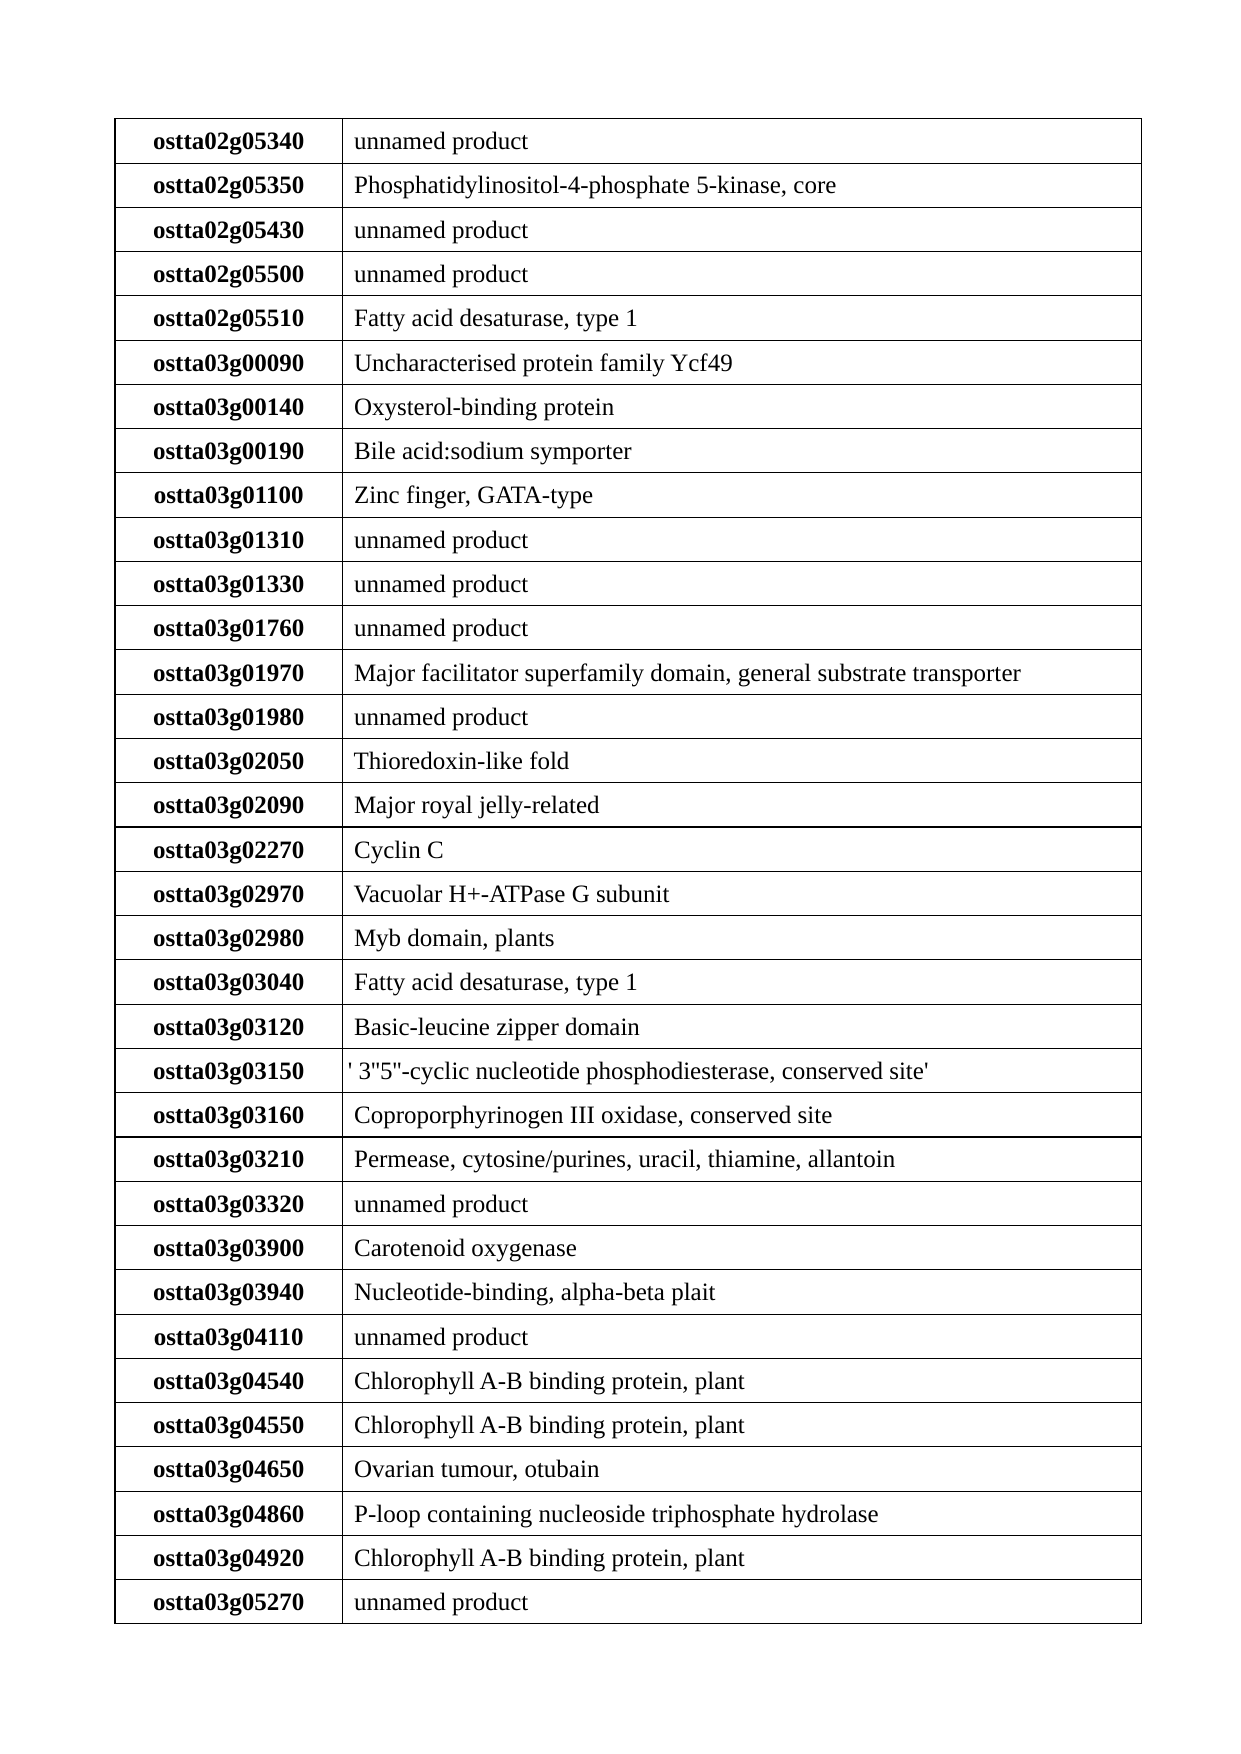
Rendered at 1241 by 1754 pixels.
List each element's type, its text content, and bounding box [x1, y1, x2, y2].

table_cell [1142, 1402, 1240, 1446]
table_cell ostta03g03900 [116, 1226, 342, 1269]
table_cell Zinc finger, GATA-type [343, 473, 1141, 517]
table_cell unnamed product [343, 562, 1141, 605]
table_cell Phosphatidylinositol-4-phosphate 5-kinase, core [343, 164, 1141, 207]
table_cell [1142, 1269, 1240, 1313]
table_cell ostta03g00090 [116, 341, 342, 384]
table_cell [1142, 340, 1240, 384]
table_cell ostta02g05430 [116, 208, 342, 251]
table_cell [1142, 118, 1240, 162]
table_cell Fatty acid desaturase, type 1 [343, 296, 1141, 339]
table_cell [1142, 384, 1240, 428]
table_cell Major royal jelly-related [343, 783, 1141, 826]
table_cell unnamed product [343, 606, 1141, 649]
table_cell Cyclin C [343, 828, 1141, 871]
table_cell Major facilitator superfamily domain, general substrate transporter [343, 650, 1141, 694]
table_cell ' 3''5''-cyclic nucleotide phosphodiesterase, conserved site' [343, 1049, 1141, 1092]
table_cell Vacuolar H+-ATPase G subunit [343, 872, 1141, 915]
table_cell P-loop containing nucleoside triphosphate hydrolase [343, 1492, 1141, 1535]
table_cell [1142, 1358, 1240, 1402]
table_cell ostta03g04110 [116, 1315, 342, 1358]
table_cell ostta03g02270 [116, 828, 342, 871]
table_cell ostta03g02090 [116, 783, 342, 826]
table_cell unnamed product [343, 695, 1141, 738]
table_cell [1142, 1181, 1240, 1225]
table_cell unnamed product [343, 1315, 1141, 1358]
table_cell ostta03g05270 [116, 1580, 342, 1623]
table_cell [1142, 1579, 1240, 1623]
table_cell ostta03g04650 [116, 1447, 342, 1491]
table_cell ostta03g01760 [116, 606, 342, 649]
table_cell [1142, 1136, 1240, 1181]
table_cell [1142, 1004, 1240, 1048]
table_cell ostta03g01970 [116, 650, 342, 694]
table_cell ostta03g02050 [116, 739, 342, 782]
table_cell unnamed product [343, 119, 1141, 162]
table_cell unnamed product [343, 208, 1141, 251]
table_cell Thioredoxin-like fold [343, 739, 1141, 782]
table_cell Chlorophyll A-B binding protein, plant [343, 1359, 1141, 1402]
table_cell ostta03g02970 [116, 872, 342, 915]
table_cell ostta03g04860 [116, 1492, 342, 1535]
table_cell Myb domain, plants [343, 916, 1141, 959]
table_cell ostta03g03160 [116, 1093, 342, 1136]
table_cell ostta03g04550 [116, 1403, 342, 1446]
table_cell Chlorophyll A-B binding protein, plant [343, 1536, 1141, 1579]
table_cell unnamed product [343, 252, 1141, 295]
table_cell Uncharacterised protein family Ycf49 [343, 341, 1141, 384]
table_cell [1142, 517, 1240, 561]
table_cell [1142, 1446, 1240, 1491]
table_cell ostta02g05350 [116, 164, 342, 207]
table_cell ostta02g05500 [116, 252, 342, 295]
table_cell [1142, 561, 1240, 605]
table_cell [1142, 1491, 1240, 1535]
table_cell Nucleotide-binding, alpha-beta plait [343, 1270, 1141, 1313]
table_cell Coproporphyrinogen III oxidase, conserved site [343, 1093, 1141, 1136]
table_cell unnamed product [343, 1580, 1141, 1623]
table_cell ostta03g03040 [116, 960, 342, 1003]
table_cell ostta03g01330 [116, 562, 342, 605]
table_cell ostta03g04920 [116, 1536, 342, 1579]
table_cell [1142, 605, 1240, 649]
table_cell ostta03g03210 [116, 1138, 342, 1181]
table_cell [1142, 1535, 1240, 1579]
table_cell ostta02g05510 [116, 296, 342, 339]
table_cell [1142, 207, 1240, 251]
table_cell [1142, 649, 1240, 694]
table_cell Carotenoid oxygenase [343, 1226, 1141, 1269]
table_cell [1142, 694, 1240, 738]
table_cell Ovarian tumour, otubain [343, 1447, 1141, 1491]
table_cell unnamed product [343, 1182, 1141, 1225]
table_cell [1142, 1092, 1240, 1136]
table_cell [1142, 163, 1240, 207]
table_cell [1142, 1225, 1240, 1269]
table_cell [1142, 1314, 1240, 1358]
table_cell [1142, 251, 1240, 295]
table_cell Bile acid:sodium symporter [343, 429, 1141, 472]
table_cell ostta03g01100 [116, 473, 342, 517]
table_cell Permease, cytosine/purines, uracil, thiamine, allantoin [343, 1138, 1141, 1181]
table_cell ostta03g00190 [116, 429, 342, 472]
table_cell [1142, 472, 1240, 517]
table_cell ostta03g03320 [116, 1182, 342, 1225]
table_cell ostta03g01310 [116, 518, 342, 561]
table_cell ostta02g05340 [116, 119, 342, 162]
table_cell [1142, 295, 1240, 339]
table_cell Fatty acid desaturase, type 1 [343, 960, 1141, 1003]
table_cell Oxysterol-binding protein [343, 385, 1141, 428]
table_cell [1142, 1048, 1240, 1092]
table_cell [1142, 738, 1240, 782]
table_cell [1142, 782, 1240, 826]
table_cell [1142, 826, 1240, 871]
table_cell [1142, 428, 1240, 472]
table_cell Basic-leucine zipper domain [343, 1005, 1141, 1048]
table_cell unnamed product [343, 518, 1141, 561]
table_cell ostta03g03120 [116, 1005, 342, 1048]
table_cell ostta03g00140 [116, 385, 342, 428]
table_cell ostta03g03940 [116, 1270, 342, 1313]
table_cell [1142, 871, 1240, 915]
table_cell ostta03g02980 [116, 916, 342, 959]
table_cell [1142, 959, 1240, 1003]
table_cell ostta03g04540 [116, 1359, 342, 1402]
table_cell [1142, 915, 1240, 959]
table_cell Chlorophyll A-B binding protein, plant [343, 1403, 1141, 1446]
table_cell ostta03g01980 [116, 695, 342, 738]
table_cell ostta03g03150 [116, 1049, 342, 1092]
